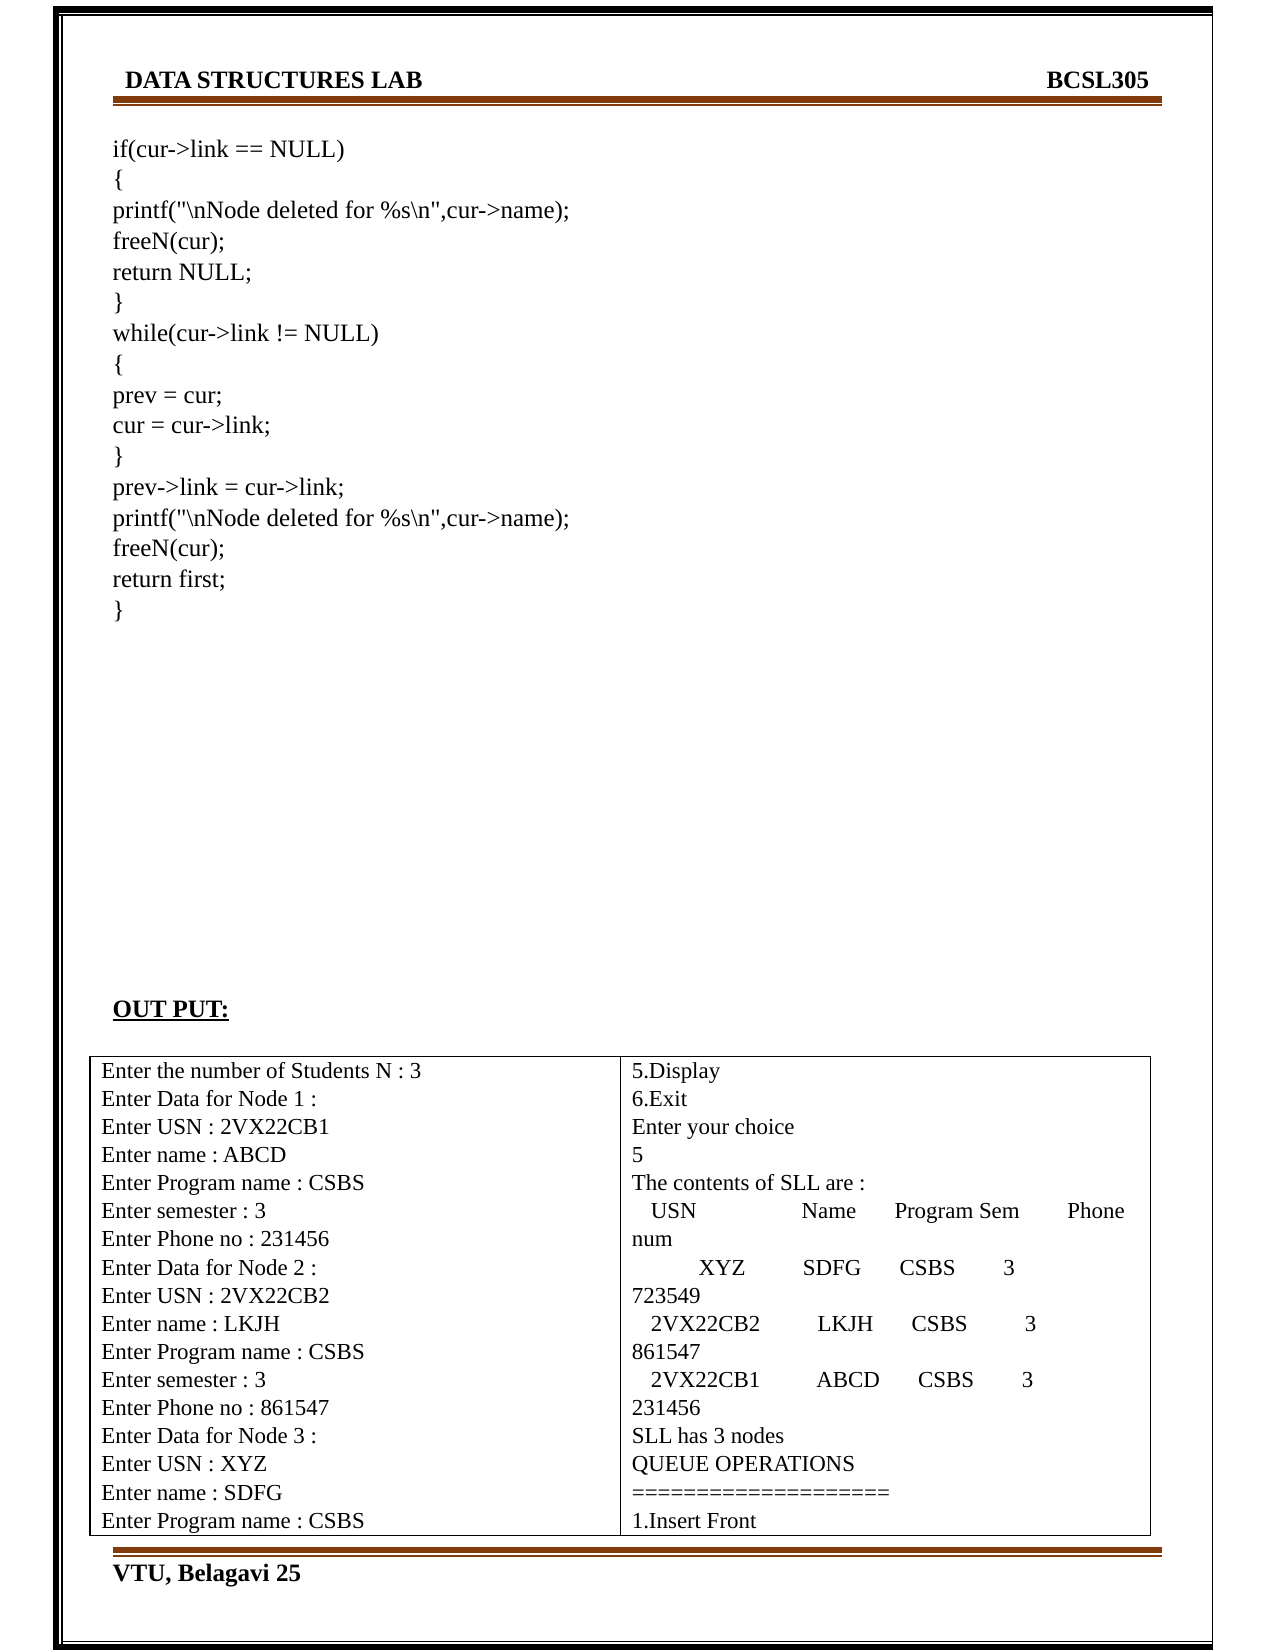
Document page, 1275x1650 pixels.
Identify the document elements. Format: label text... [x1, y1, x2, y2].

text prev->link = cur->link; [112, 472, 1162, 501]
text } [112, 441, 1162, 470]
text freeN(cur); [112, 533, 1162, 562]
table_header Enter the number of Students N : 3 Enter Data for Node 1 : Enter USN : 2VX22CB1 Enter name : ABCD Enter Program name : CSBS Enter semester : 3 Enter Phone no : 231456 Enter Data for Node 2 : Enter USN : 2VX22CB2 Enter name : LKJH Enter Program name : CSBS Enter semester : 3 Enter Phone no : 861547 Enter Data for Node 3 : Enter USN : XYZ Enter name : SDFG Enter Program name : CSBS [91, 1057, 620, 1535]
text } [112, 287, 1162, 316]
text printf("\nNode deleted for %s\n",cur->name); [112, 503, 1162, 531]
text { [112, 164, 1162, 193]
text while(cur->link != NULL) [112, 318, 1162, 347]
text if(cur->link == NULL) [112, 134, 1162, 163]
text cur = cur->link; [112, 410, 1162, 439]
text printf("\nNode deleted for %s\n",cur->name); [112, 195, 1162, 224]
text return NULL; [112, 257, 1162, 286]
text { [112, 349, 1162, 378]
text return first; [112, 564, 1162, 593]
text OUT PUT: [112, 994, 1162, 1023]
text } [112, 595, 1162, 623]
text freeN(cur); [112, 226, 1162, 255]
text prev = cur; [112, 380, 1162, 408]
table_header 5.Display 6.Exit Enter your choice 5 The contents of SLL are : USN Name Program Sem Phone num XYZ SDFG CSBS 3 723549 2VX22CB2 LKJH CSBS 3 861547 2VX22CB1 ABCD CSBS 3 231456 SLL has 3 nodes QUEUE OPERATIONS ==================== 1.Insert Front [621, 1057, 1150, 1535]
